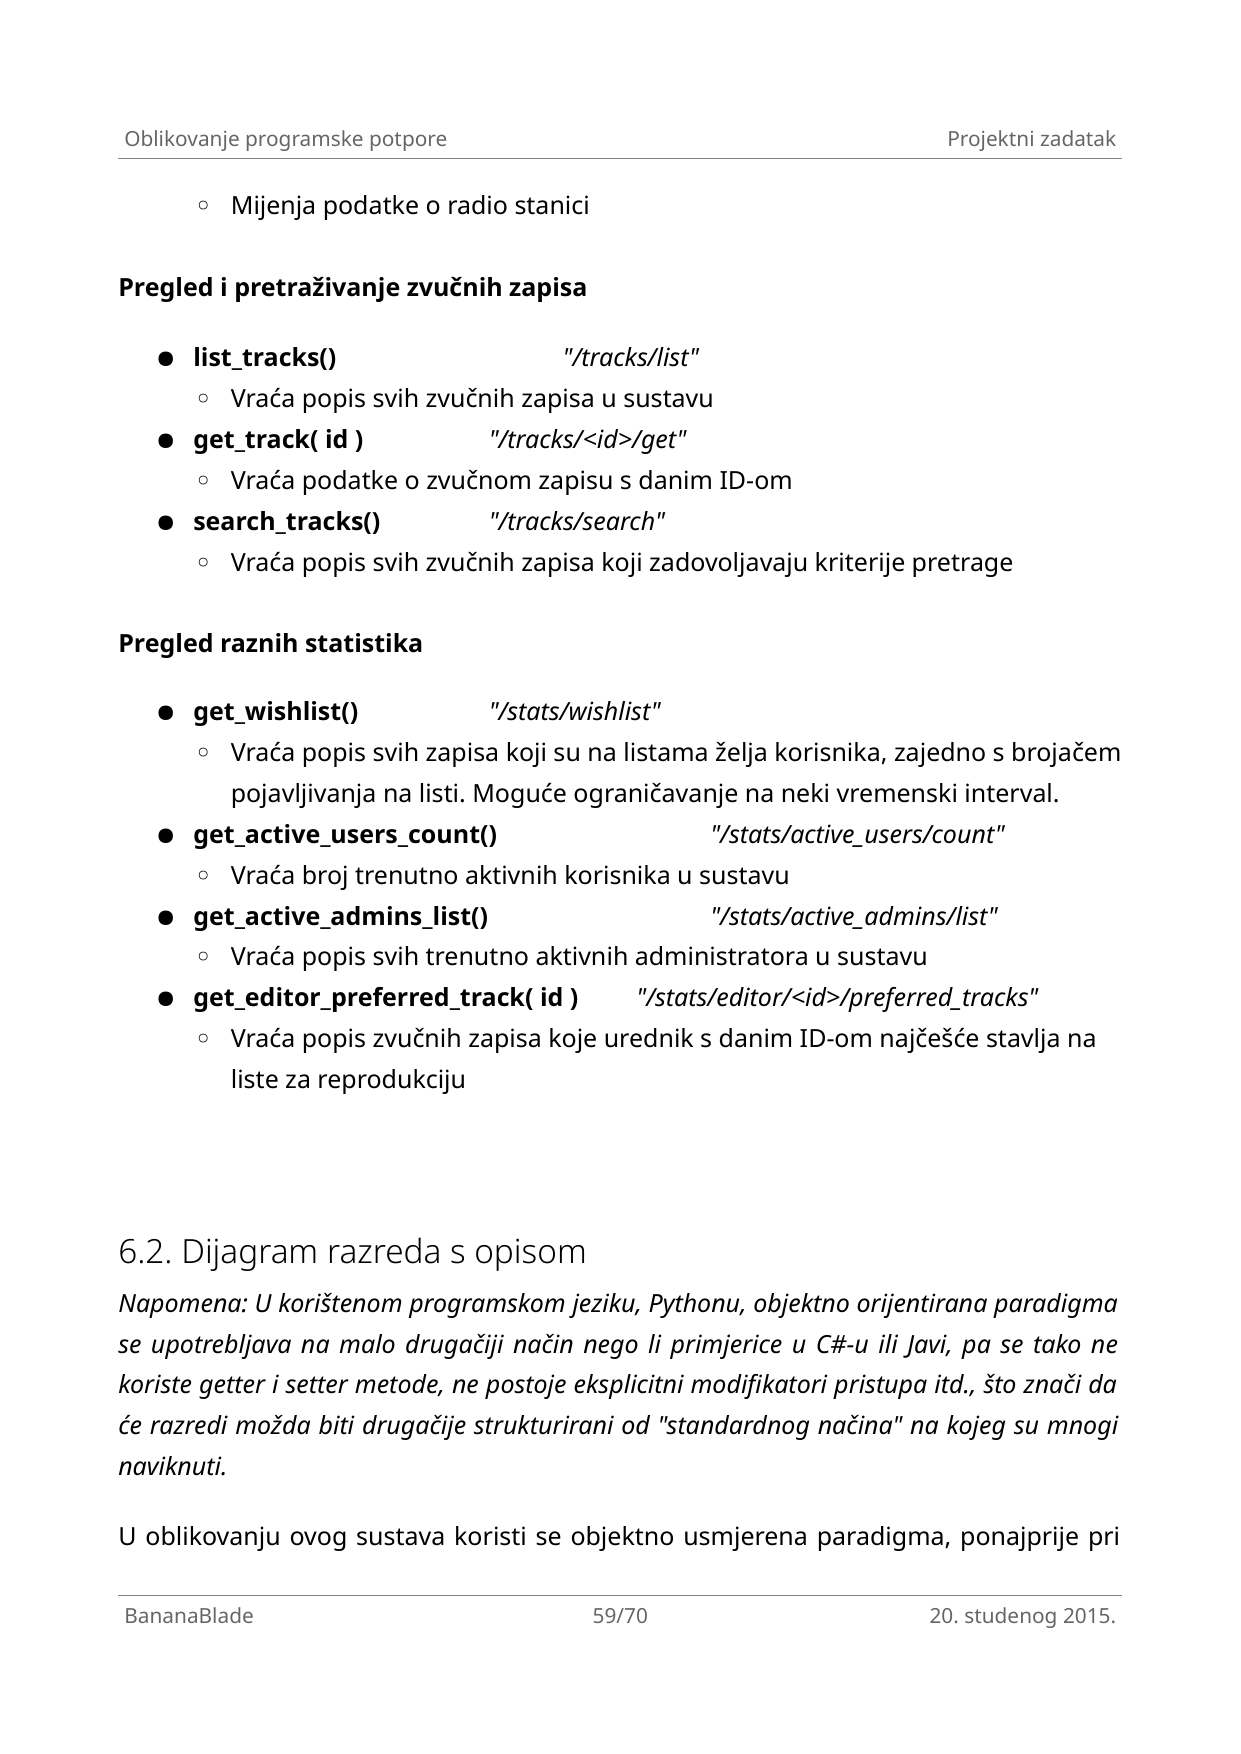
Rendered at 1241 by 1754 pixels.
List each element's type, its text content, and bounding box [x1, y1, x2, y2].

text Pregled i pretraživanje zvučnih zapisa [118, 270, 1122, 304]
text Napomena: U korištenom programskom jeziku, Pythonu, objektno orijentirana paradigma se upotrebljava na malo drugačiji način nego li primjerice u C#-u ili Javi, pa se tako ne koriste getter i setter metode, ne postoje eksplicitni modifikatori pristupa itd., što znači da će razredi možda biti drugačije strukturirani od "standardnog načina" na kojeg su mnogi naviknuti. [118, 1285, 1122, 1483]
list Mijenja podatke o radio stanici [193, 188, 1122, 222]
list Vraća popis zvučnih zapisa koje urednik s danim ID-om najčešće stavlja na liste za reprodukciju [193, 1021, 1122, 1096]
list get_editor_preferred_track( id ) "/stats/editor/<id>/preferred_tracks" [156, 980, 1122, 1014]
list search_tracks() "/tracks/search" [156, 503, 1122, 537]
list list_tracks() "/tracks/list" [156, 340, 1122, 374]
subtitle 6.2. Dijagram razreda s opisom [118, 1227, 1122, 1273]
list Vraća broj trenutno aktivnih korisnika u sustavu [193, 857, 1122, 891]
list Vraća popis svih zapisa koji su na listama želja korisnika, zajedno s brojačem pojavljivanja na listi. Moguće ograničavanje na neki vremenski interval. [193, 735, 1122, 810]
list Vraća popis svih zvučnih zapisa u sustavu [193, 381, 1122, 415]
list Vraća popis svih zvučnih zapisa koji zadovoljavaju kriterije pretrage [193, 544, 1122, 578]
list Vraća podatke o zvučnom zapisu s danim ID-om [193, 462, 1122, 497]
text Pregled raznih statistika [118, 626, 1122, 660]
list get_track( id ) "/tracks/<id>/get" [156, 422, 1122, 456]
list Vraća popis svih trenutno aktivnih administratora u sustavu [193, 939, 1122, 973]
list get_active_users_count() "/stats/active_users/count" [156, 816, 1122, 851]
text U oblikovanju ovog sustava koristi se objektno usmjerena paradigma, ponajprije pri [118, 1519, 1122, 1553]
list get_wishlist() "/stats/wishlist" [156, 694, 1122, 728]
list get_active_admins_list() "/stats/active_admins/list" [156, 898, 1122, 932]
